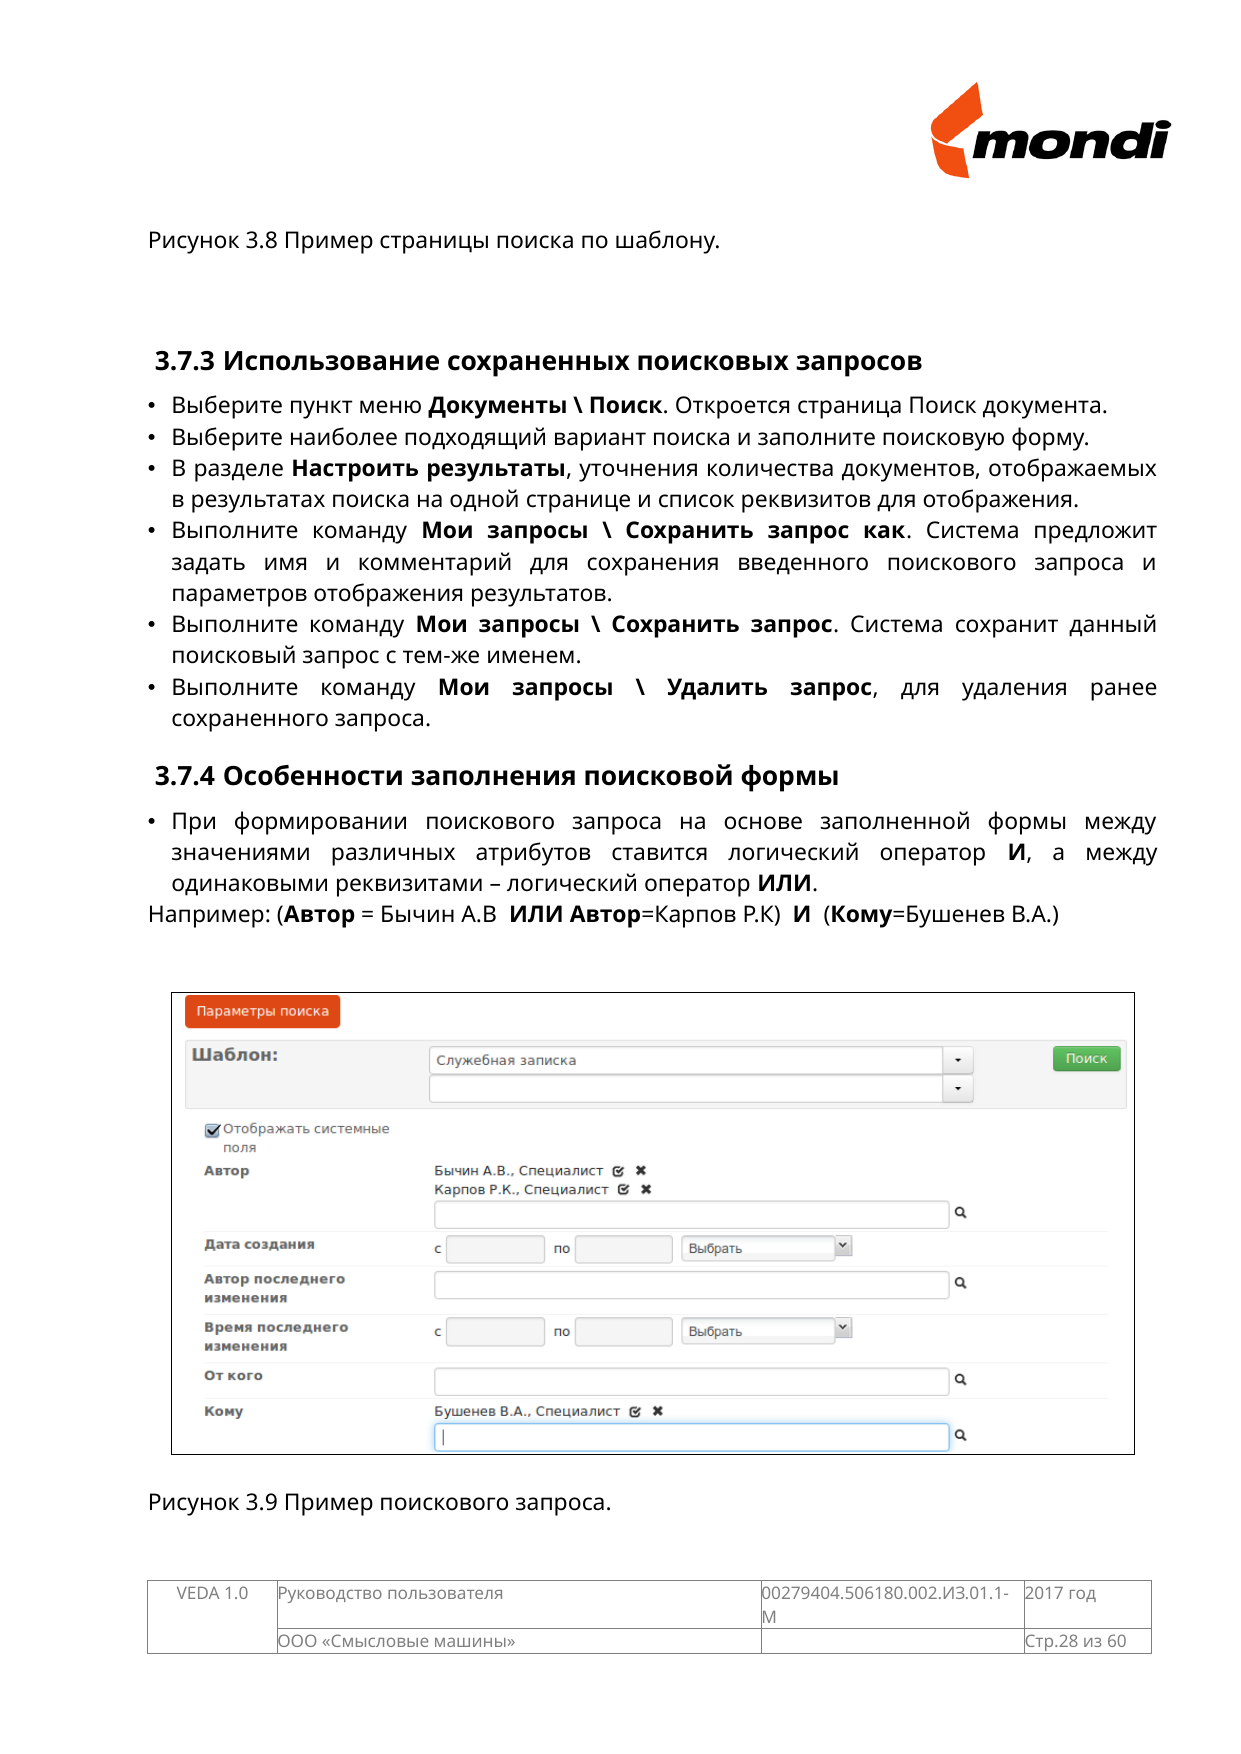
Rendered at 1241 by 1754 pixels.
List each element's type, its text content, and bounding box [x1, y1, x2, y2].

list Выполните команду Мои запросы \ Удалить запрос, для удаления ранее сохраненного запроса. [148, 671, 1157, 733]
list Выполните команду Мои запросы \ Сохранить запрос. Система сохранит данный поисковый запрос с тем-же именем. [148, 608, 1157, 671]
subtitle Использование сохраненных поисковых запросов [148, 342, 1157, 378]
text Например: (Автор = Бычин А.В ИЛИ Автор=Карпов Р.К) И (Кому=Бушенев В.А.) [148, 898, 1157, 929]
picture [173, 995, 1131, 1452]
list Выберите пункт меню Документы \ Поиск. Откроется страница Поиск документа. [148, 389, 1157, 421]
list При формировании поискового запроса на основе заполненной формы между значениями различных атрибутов ставится логический оператор И, а между одинаковыми реквизитами – логический оператор ИЛИ. [148, 804, 1157, 898]
subtitle Особенности заполнения поисковой формы [148, 757, 1157, 793]
picture [921, 76, 1181, 188]
list Выполните команду Мои запросы \ Сохранить запрос как. Система предложит задать имя и комментарий для сохранения введенного поискового запроса и параметров отображения результатов. [148, 514, 1157, 608]
text Рисунок 3.8 Пример страницы поиска по шаблону. [148, 224, 1157, 256]
list Выберите наиболее подходящий вариант поиска и заполните поисковую форму. [148, 421, 1157, 452]
text Рисунок 3.9 Пример поискового запроса. [148, 1486, 1157, 1517]
list В разделе Настроить результаты, уточнения количества документов, отображаемых в результатах поиска на одной странице и список реквизитов для отображения. [148, 452, 1157, 514]
